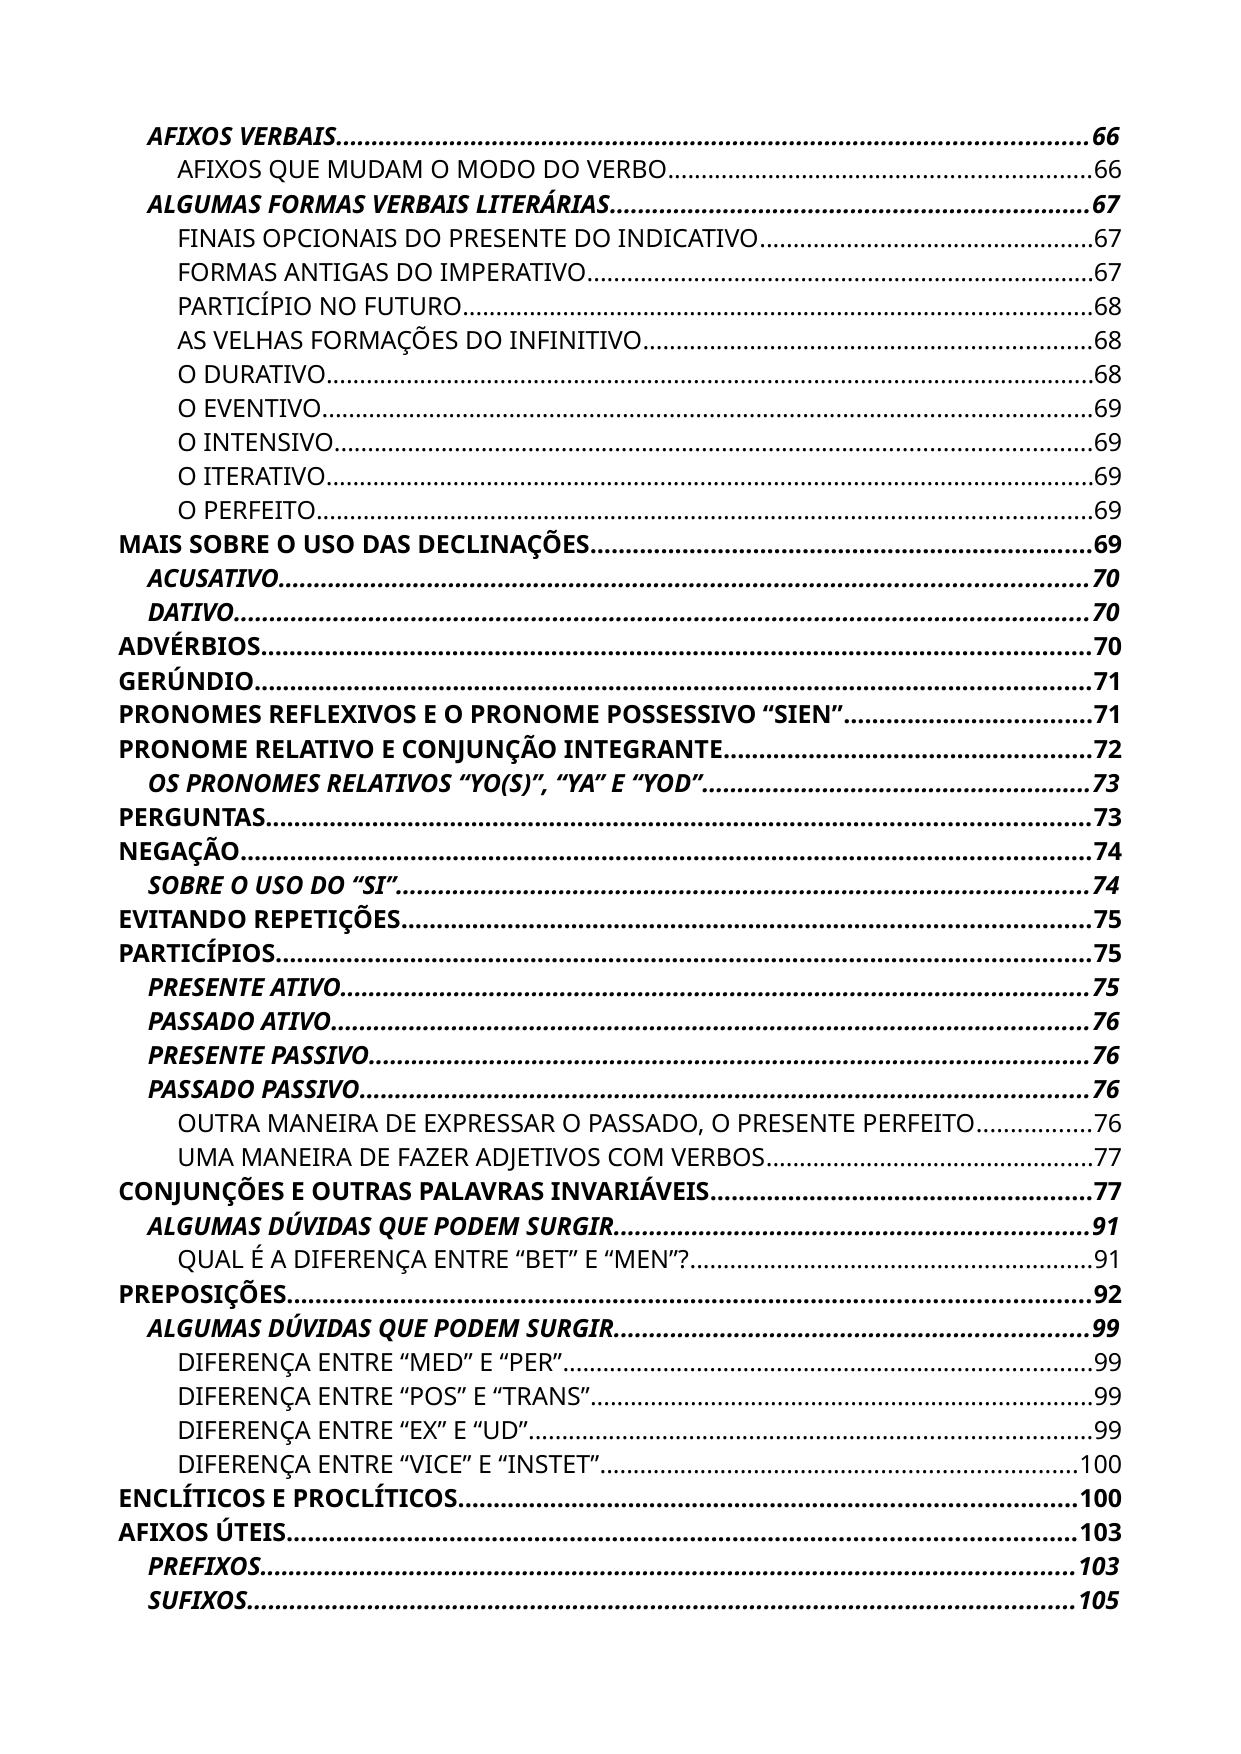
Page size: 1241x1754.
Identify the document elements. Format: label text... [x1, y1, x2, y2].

text ALGUMAS DÚVIDAS QUE PODEM SURGIR 99 [148, 1310, 1122, 1344]
text QUAL É A DIFERENÇA ENTRE “BET” E “MEN”? 91 [177, 1242, 1122, 1276]
text O DURATIVO 68 [177, 357, 1122, 391]
text DIFERENÇA ENTRE “EX” E “UD” 99 [177, 1412, 1122, 1447]
text O INTENSIVO 69 [177, 425, 1122, 459]
text UMA MANEIRA DE FAZER ADJETIVOS COM VERBOS 77 [177, 1140, 1122, 1174]
text SOBRE O USO DO “SI” 74 [148, 867, 1122, 902]
text FINAIS OPCIONAIS DO PRESENTE DO INDICATIVO 67 [177, 220, 1122, 254]
text ACUSATIVO 70 [148, 561, 1122, 595]
text OUTRA MANEIRA DE EXPRESSAR O PASSADO, O PRESENTE PERFEITO 76 [177, 1106, 1122, 1140]
text ADVÉRBIOS 70 [118, 629, 1122, 663]
text PREPOSIÇÕES 92 [118, 1276, 1122, 1310]
text ALGUMAS DÚVIDAS QUE PODEM SURGIR 91 [148, 1208, 1122, 1242]
text DATIVO 70 [148, 595, 1122, 629]
text ALGUMAS FORMAS VERBAIS LITERÁRIAS 67 [148, 186, 1122, 220]
text PASSADO PASSIVO 76 [148, 1072, 1122, 1106]
text PARTICÍPIOS 75 [118, 936, 1122, 970]
text CONJUNÇÕES E OUTRAS PALAVRAS INVARIÁVEIS 77 [118, 1174, 1122, 1208]
text SUFIXOS 105 [148, 1583, 1122, 1617]
text O PERFEITO 69 [177, 493, 1122, 527]
text DIFERENÇA ENTRE “MED” E “PER” 99 [177, 1344, 1122, 1378]
text DIFERENÇA ENTRE “POS” E “TRANS” 99 [177, 1378, 1122, 1412]
text PRESENTE PASSIVO 76 [148, 1038, 1122, 1072]
text AFIXOS VERBAIS 66 [148, 118, 1122, 152]
text PERGUNTAS 73 [118, 799, 1122, 833]
text GERÚNDIO 71 [118, 663, 1122, 697]
text NEGAÇÃO 74 [118, 833, 1122, 867]
text EVITANDO REPETIÇÕES 75 [118, 902, 1122, 936]
text ENCLÍTICOS E PROCLÍTICOS 100 [118, 1481, 1122, 1515]
text PRONOME RELATIVO E CONJUNÇÃO INTEGRANTE 72 [118, 731, 1122, 765]
text O EVENTIVO 69 [177, 391, 1122, 425]
text AFIXOS ÚTEIS 103 [118, 1515, 1122, 1549]
text FORMAS ANTIGAS DO IMPERATIVO 67 [177, 254, 1122, 288]
text DIFERENÇA ENTRE “VICE” E “INSTET” 100 [177, 1447, 1122, 1481]
text PARTICÍPIO NO FUTURO 68 [177, 288, 1122, 322]
text O ITERATIVO 69 [177, 459, 1122, 493]
text AS VELHAS FORMAÇÕES DO INFINITIVO 68 [177, 322, 1122, 357]
text PRONOMES REFLEXIVOS E O PRONOME POSSESSIVO “SIEN” 71 [118, 697, 1122, 731]
text PRESENTE ATIVO 75 [148, 970, 1122, 1004]
text OS PRONOMES RELATIVOS “YO(S)”, “YA” E “YOD” 73 [148, 765, 1122, 799]
text AFIXOS QUE MUDAM O MODO DO VERBO 66 [177, 152, 1122, 186]
text MAIS SOBRE O USO DAS DECLINAÇÕES 69 [118, 527, 1122, 561]
text PASSADO ATIVO 76 [148, 1004, 1122, 1038]
text PREFIXOS 103 [148, 1549, 1122, 1583]
